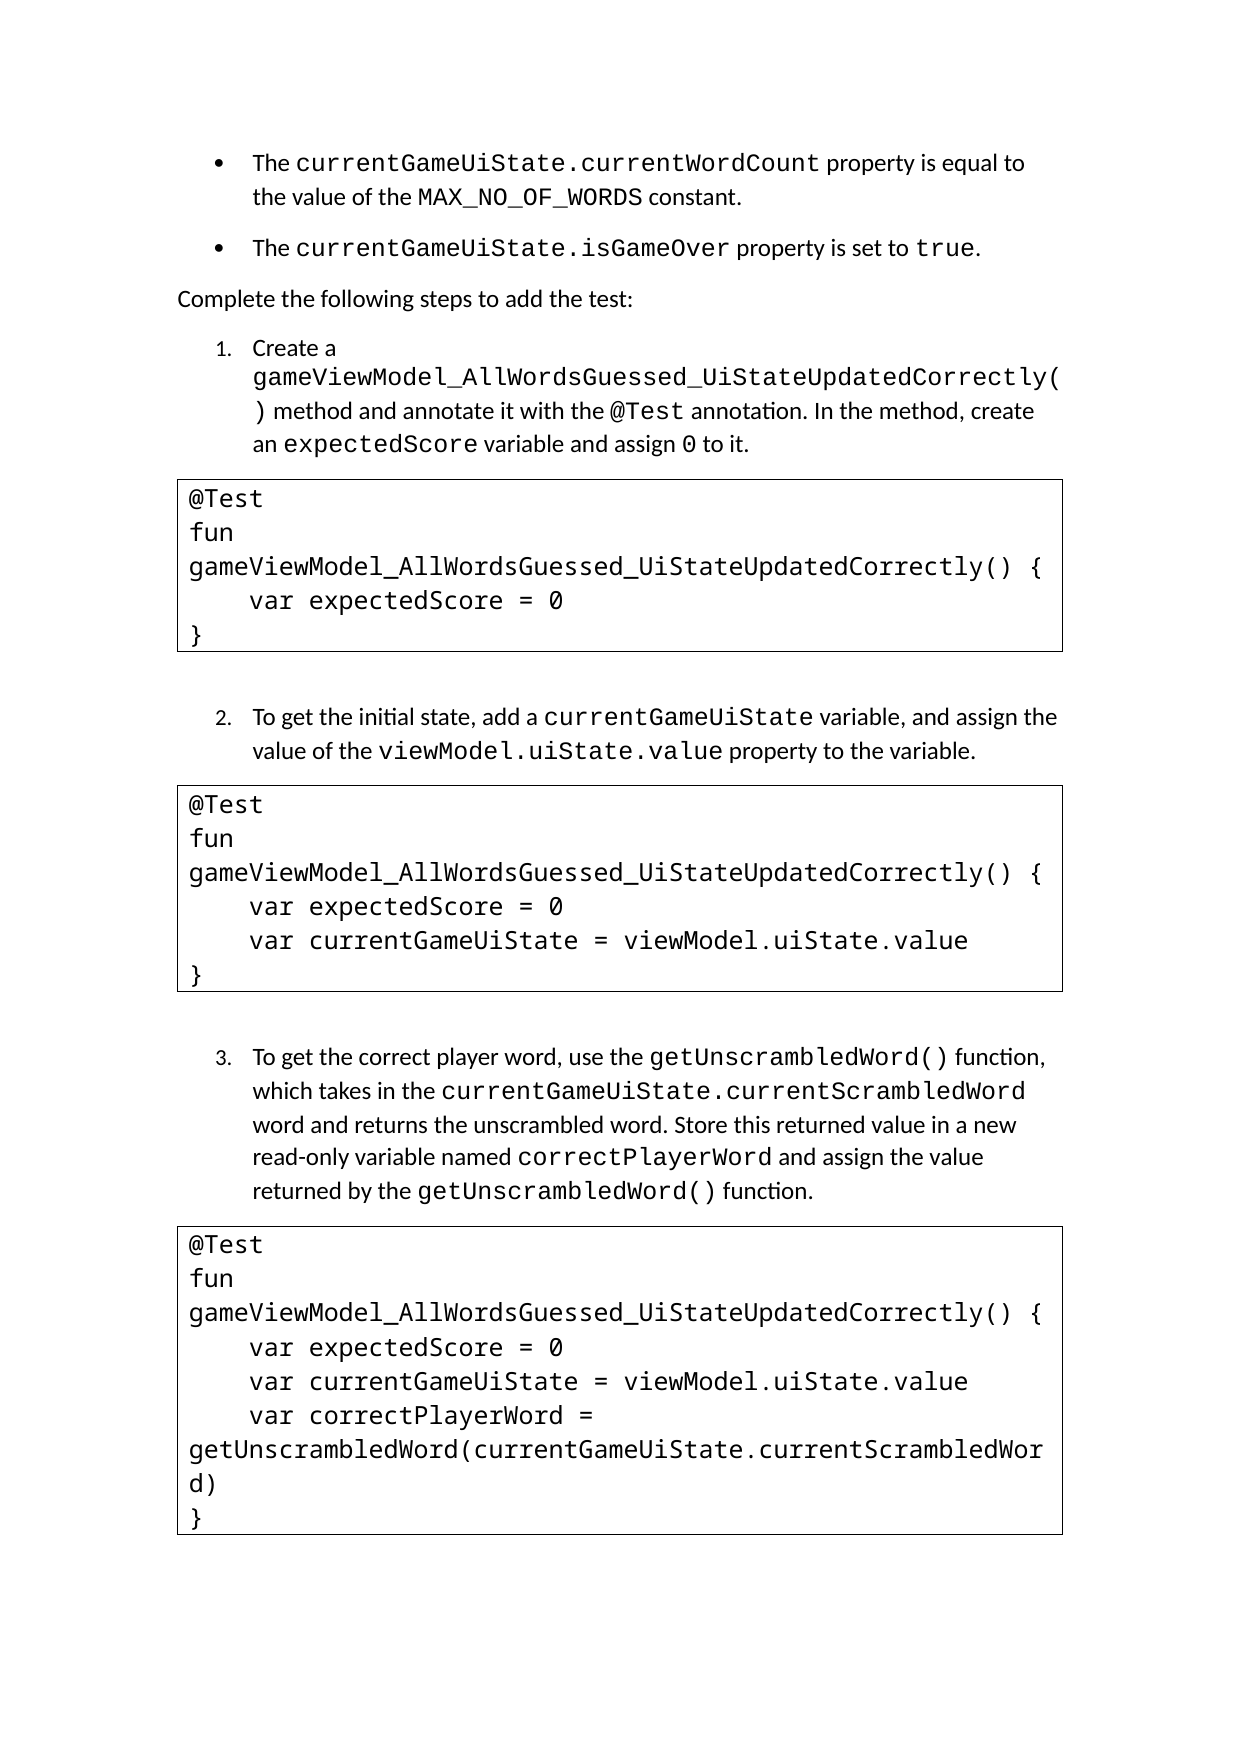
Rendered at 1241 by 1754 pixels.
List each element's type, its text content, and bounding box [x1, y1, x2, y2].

list To get the initial state, add a currentGameUiState variable, and assign the value of the viewModel.uiState.value property to the variable. [215, 701, 1063, 767]
table_header @Test fun gameViewModel_AllWordsGuessed_UiStateUpdatedCorrectly() { var expectedScore = 0 var currentGameUiState = viewModel.uiState.value } [178, 786, 1062, 991]
table_header @Test fun gameViewModel_AllWordsGuessed_UiStateUpdatedCorrectly() { var expectedScore = 0 } [178, 480, 1062, 651]
list To get the correct player word, use the getUnscrambledWord() function, which takes in the currentGameUiState.currentScrambledWord word and returns the unscrambled word. Store this returned value in a new read-only variable named correctPlayerWord and assign the value returned by the getUnscrambledWord() function. [215, 1041, 1063, 1207]
table_header @Test fun gameViewModel_AllWordsGuessed_UiStateUpdatedCorrectly() { var expectedScore = 0 var currentGameUiState = viewModel.uiState.value var correctPlayerWord = getUnscrambledWord(currentGameUiState.currentScrambledWord) } [178, 1227, 1062, 1533]
text Complete the following steps to add the test: [177, 283, 1063, 313]
list The currentGameUiState.isGameOver property is set to true. [215, 232, 1063, 264]
list The currentGameUiState.currentWordCount property is equal to the value of the MAX_NO_OF_WORDS constant. [215, 148, 1063, 213]
list Create a gameViewModel_AllWordsGuessed_UiStateUpdatedCorrectly() method and annotate it with the @Test annotation. In the method, create an expectedScore variable and assign 0 to it. [215, 332, 1063, 460]
